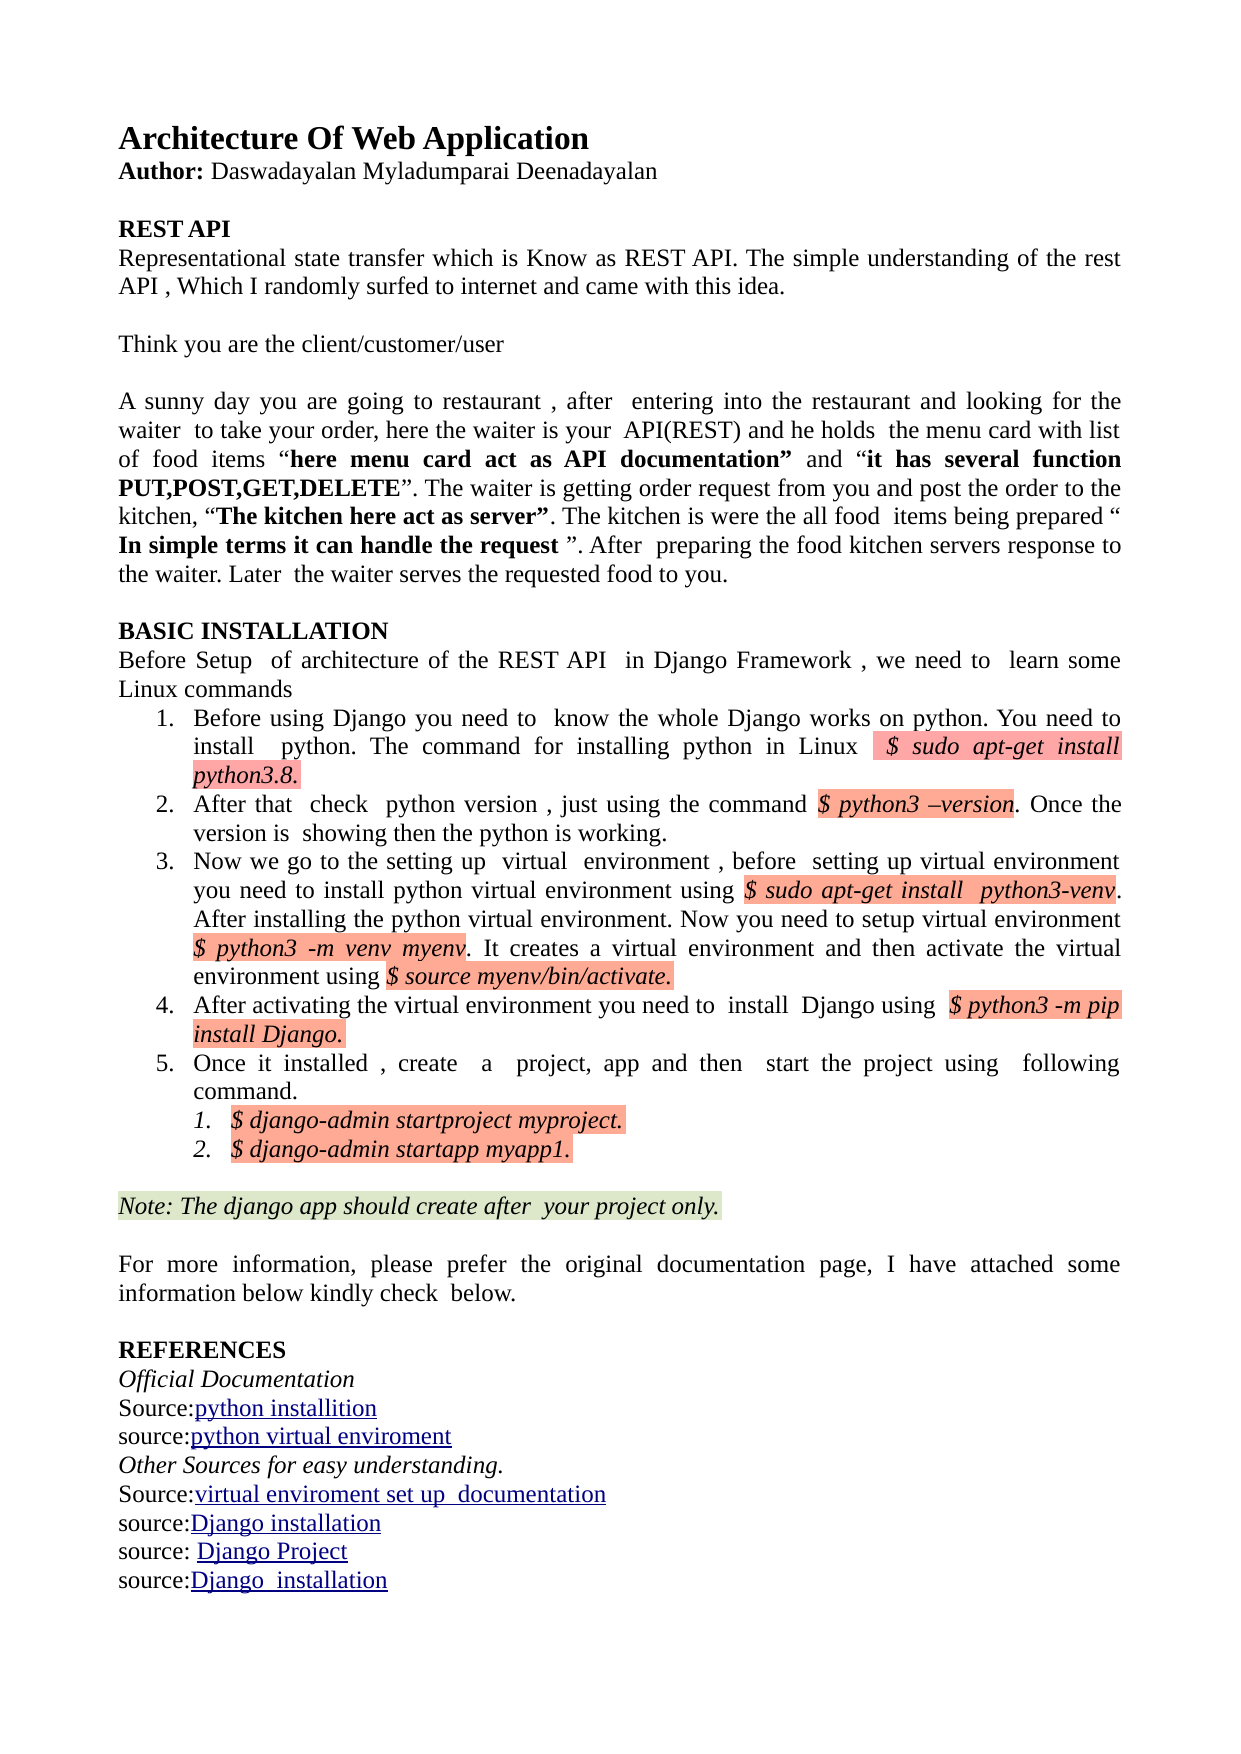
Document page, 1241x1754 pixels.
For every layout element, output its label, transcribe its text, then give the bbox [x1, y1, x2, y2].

text source:Django installation [118, 1508, 1122, 1536]
list $ django-admin startapp myapp1. [193, 1134, 1122, 1163]
list Before using Django you need to know the whole Django works on python. You need to install python. The command for installing python in Linux $ sudo apt-get install python3.8. [156, 703, 1122, 789]
text Representational state transfer which is Know as REST API. The simple understanding of the rest API , Which I randomly surfed to internet and came with this idea. [118, 243, 1122, 300]
text REST API [118, 214, 1122, 243]
text BASIC INSTALLATION [118, 616, 1122, 645]
list Once it installed , create a project, app and then start the project using following command. [156, 1048, 1122, 1105]
text Before Setup of architecture of the REST API in Django Framework , we need to learn some Linux commands [118, 645, 1122, 703]
text Source:virtual enviroment set up documentation [118, 1479, 1122, 1508]
list $ django-admin startproject myproject. [193, 1105, 1122, 1134]
text Architecture Of Web Application [118, 118, 1122, 156]
text Source:python installition [118, 1393, 1122, 1421]
list After that check python version , just using the command $ python3 –version. Once the version is showing then the python is working. [156, 789, 1122, 846]
list After activating the virtual environment you need to install Django using $ python3 -m pip install Django. [156, 990, 1122, 1048]
text source:Django installation [118, 1565, 1122, 1594]
text Author: Daswadayalan Myladumparai Deenadayalan [118, 156, 1122, 185]
text Think you are the client/customer/user [118, 329, 1122, 358]
list Now we go to the setting up virtual environment , before setting up virtual environment you need to install python virtual environment using $ sudo apt-get install python3-venv. After installing the python virtual environment. Now you need to setup virtual environment $ python3 -m venv myenv. It creates a virtual environment and then activate the virtual environment using $ source myenv/bin/activate. [156, 846, 1122, 990]
text REFERENCES [118, 1335, 1122, 1364]
text source: Django Project [118, 1536, 1122, 1565]
text Other Sources for easy understanding. [118, 1450, 1122, 1479]
text source:python virtual enviroment [118, 1421, 1122, 1450]
text Note: The django app should create after your project only. [118, 1191, 1122, 1220]
text A sunny day you are going to restaurant , after entering into the restaurant and looking for the waiter to take your order, here the waiter is your API(REST) and he holds the menu card with list of food items “here menu card act as API documentation” and “it has several function PUT,POST,GET,DELETE”. The waiter is getting order request from you and post the order to the kitchen, “The kitchen here act as server”. The kitchen is were the all food items being prepared “ In simple terms it can handle the request ”. After preparing the food kitchen servers response to the waiter. Later the waiter serves the requested food to you. [118, 386, 1122, 588]
text For more information, please prefer the original documentation page, I have attached some information below kindly check below. [118, 1249, 1122, 1306]
text Official Documentation [118, 1364, 1122, 1393]
